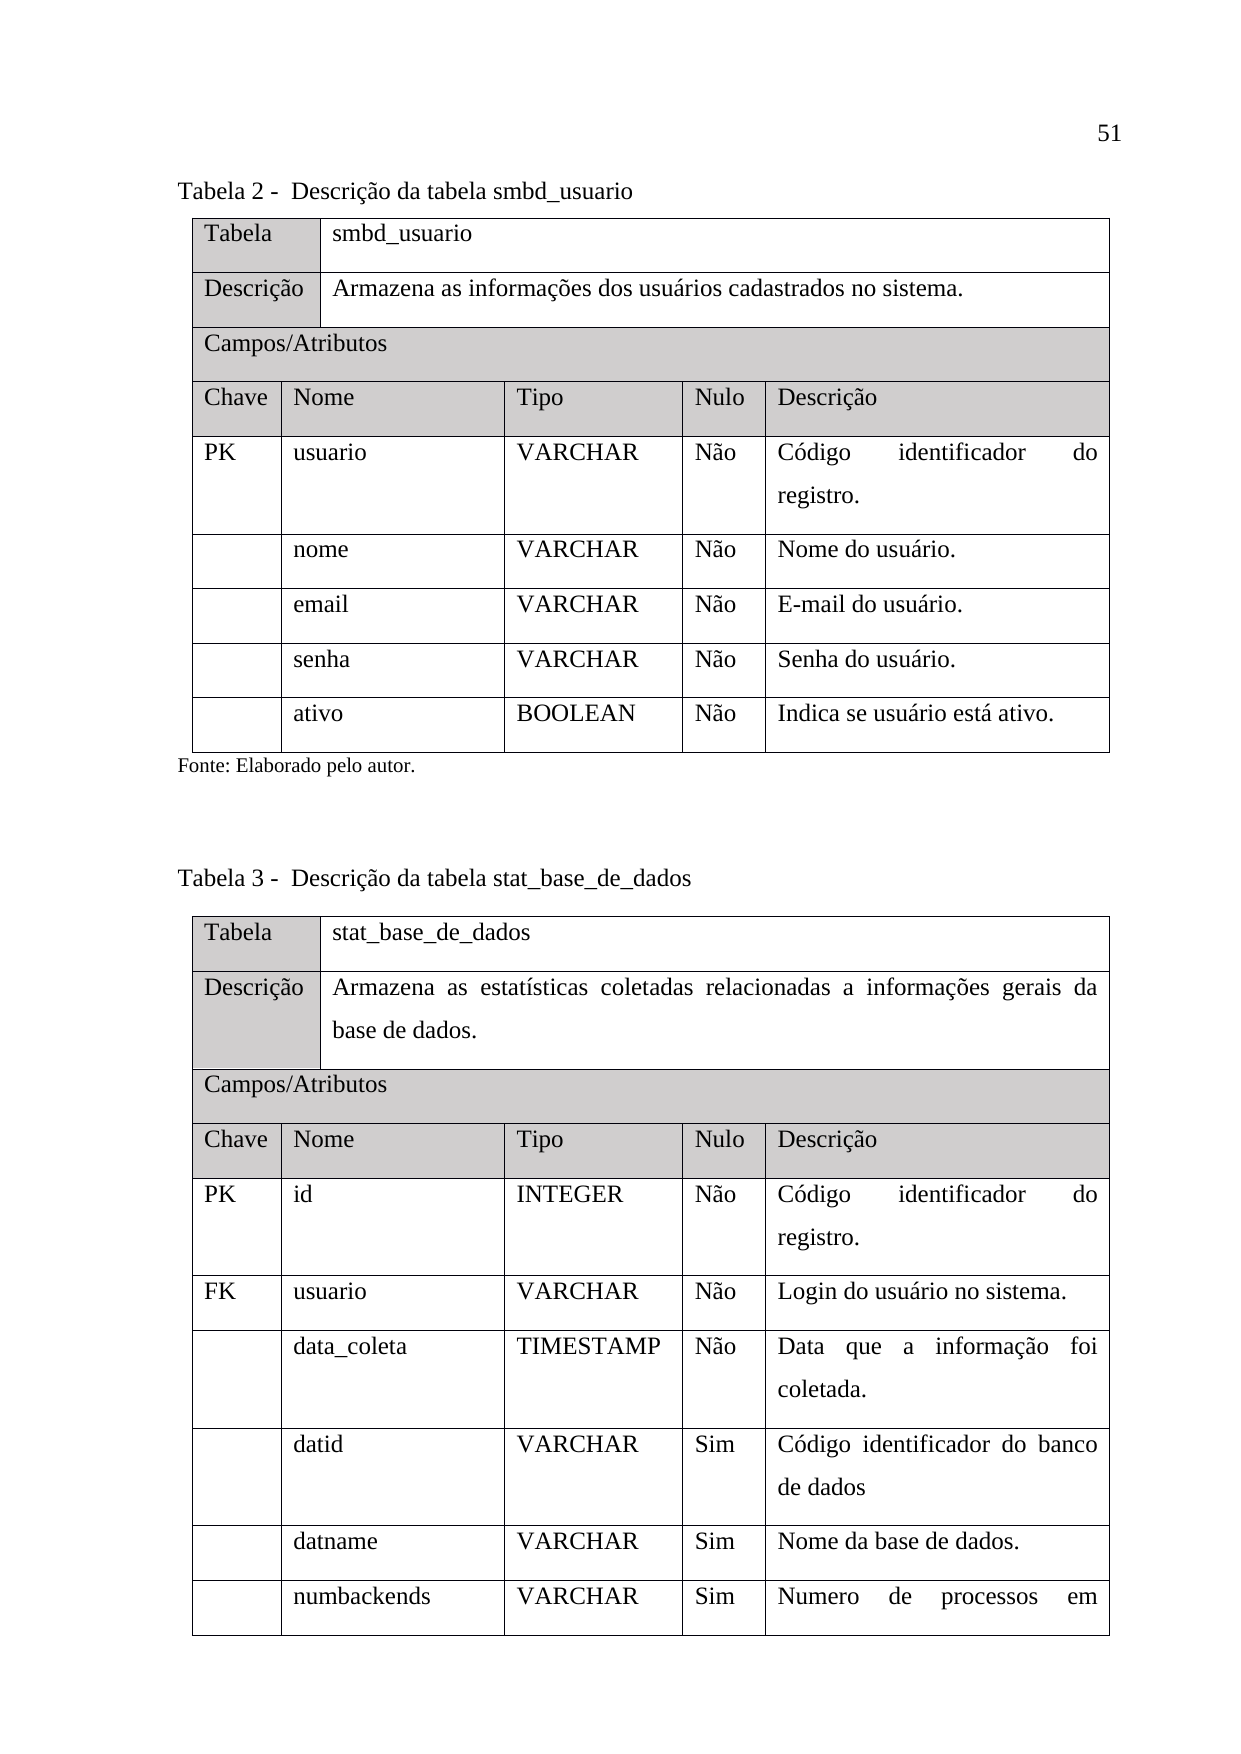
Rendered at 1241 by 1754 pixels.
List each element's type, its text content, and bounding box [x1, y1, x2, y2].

table_cell [193, 1429, 281, 1525]
table_cell Tipo [505, 1124, 682, 1178]
table_cell Não [683, 535, 765, 588]
table_cell Nome [282, 1124, 504, 1178]
table_header smbd_usuario [321, 219, 1109, 272]
list Fonte: Elaborado pelo autor. [177, 753, 1122, 777]
table_cell Nulo [683, 382, 765, 436]
table_cell Armazena as estatísticas coletadas relacionadas a informações gerais da base de dados. [321, 972, 1109, 1068]
table_cell Chave [193, 382, 281, 436]
table_cell Data que a informação foi coletada. [766, 1331, 1109, 1428]
table_cell data_coleta [282, 1331, 504, 1428]
table_cell id [282, 1179, 504, 1275]
table_cell datname [282, 1526, 504, 1580]
table_cell [193, 644, 281, 697]
table_cell Não [683, 1276, 765, 1330]
table_cell senha [282, 644, 504, 697]
table_cell E-mail do usuário. [766, 589, 1109, 643]
table_cell [193, 698, 281, 752]
table_cell VARCHAR [505, 1581, 682, 1634]
table_cell VARCHAR [505, 1526, 682, 1580]
table_cell Descrição [193, 273, 320, 327]
table_cell Sim [683, 1526, 765, 1580]
table_cell Não [683, 437, 765, 533]
table_cell datid [282, 1429, 504, 1525]
table_cell Armazena as informações dos usuários cadastrados no sistema. [321, 273, 1109, 327]
table_cell INTEGER [505, 1179, 682, 1275]
table_cell Não [683, 698, 765, 752]
table_cell [193, 535, 281, 588]
table_cell Sim [683, 1429, 765, 1525]
text Tabela 3 - Descrição da tabela stat_base_de_dados [177, 863, 1122, 891]
table_cell Descrição [193, 972, 320, 1068]
table_cell VARCHAR [505, 535, 682, 588]
table_cell PK [193, 437, 281, 533]
table_cell [193, 1526, 281, 1580]
table_cell Código identificador do banco de dados [766, 1429, 1109, 1525]
table_cell Não [683, 644, 765, 697]
table_cell Nome do usuário. [766, 535, 1109, 588]
table_cell VARCHAR [505, 437, 682, 533]
text Tabela 2 - Descrição da tabela smbd_usuario [177, 176, 1122, 205]
table_cell [193, 589, 281, 643]
table_cell Não [683, 589, 765, 643]
table_cell Descrição [766, 1124, 1109, 1178]
table_cell Nome [282, 382, 504, 436]
table_cell Campos/Atributos [193, 1070, 1109, 1123]
table_cell Tipo [505, 382, 682, 436]
table_header stat_base_de_dados [321, 917, 1109, 971]
table_cell usuario [282, 1276, 504, 1330]
table_cell VARCHAR [505, 1429, 682, 1525]
table_cell Não [683, 1179, 765, 1275]
table_cell Indica se usuário está ativo. [766, 698, 1109, 752]
table_cell Não [683, 1331, 765, 1428]
table_cell BOOLEAN [505, 698, 682, 752]
table_cell Nome da base de dados. [766, 1526, 1109, 1580]
table_header Tabela [193, 917, 320, 971]
table_cell Código identificador do registro. [766, 1179, 1109, 1275]
table_cell Nulo [683, 1124, 765, 1178]
table_cell Chave [193, 1124, 281, 1178]
table_cell [193, 1331, 281, 1428]
table_cell Código identificador do registro. [766, 437, 1109, 533]
table_cell numbackends [282, 1581, 504, 1634]
table_cell Numero de processos em [766, 1581, 1109, 1634]
table_cell [193, 1581, 281, 1634]
table_cell ativo [282, 698, 504, 752]
table_cell email [282, 589, 504, 643]
table_cell Senha do usuário. [766, 644, 1109, 697]
table_cell PK [193, 1179, 281, 1275]
table_cell usuario [282, 437, 504, 533]
table_cell Login do usuário no sistema. [766, 1276, 1109, 1330]
table_header Tabela [193, 219, 320, 272]
table_cell nome [282, 535, 504, 588]
table_cell Campos/Atributos [193, 328, 1109, 381]
table_cell VARCHAR [505, 1276, 682, 1330]
table_cell Sim [683, 1581, 765, 1634]
table_cell TIMESTAMP [505, 1331, 682, 1428]
table_cell Descrição [766, 382, 1109, 436]
table_cell VARCHAR [505, 589, 682, 643]
table_cell FK [193, 1276, 281, 1330]
table_cell VARCHAR [505, 644, 682, 697]
